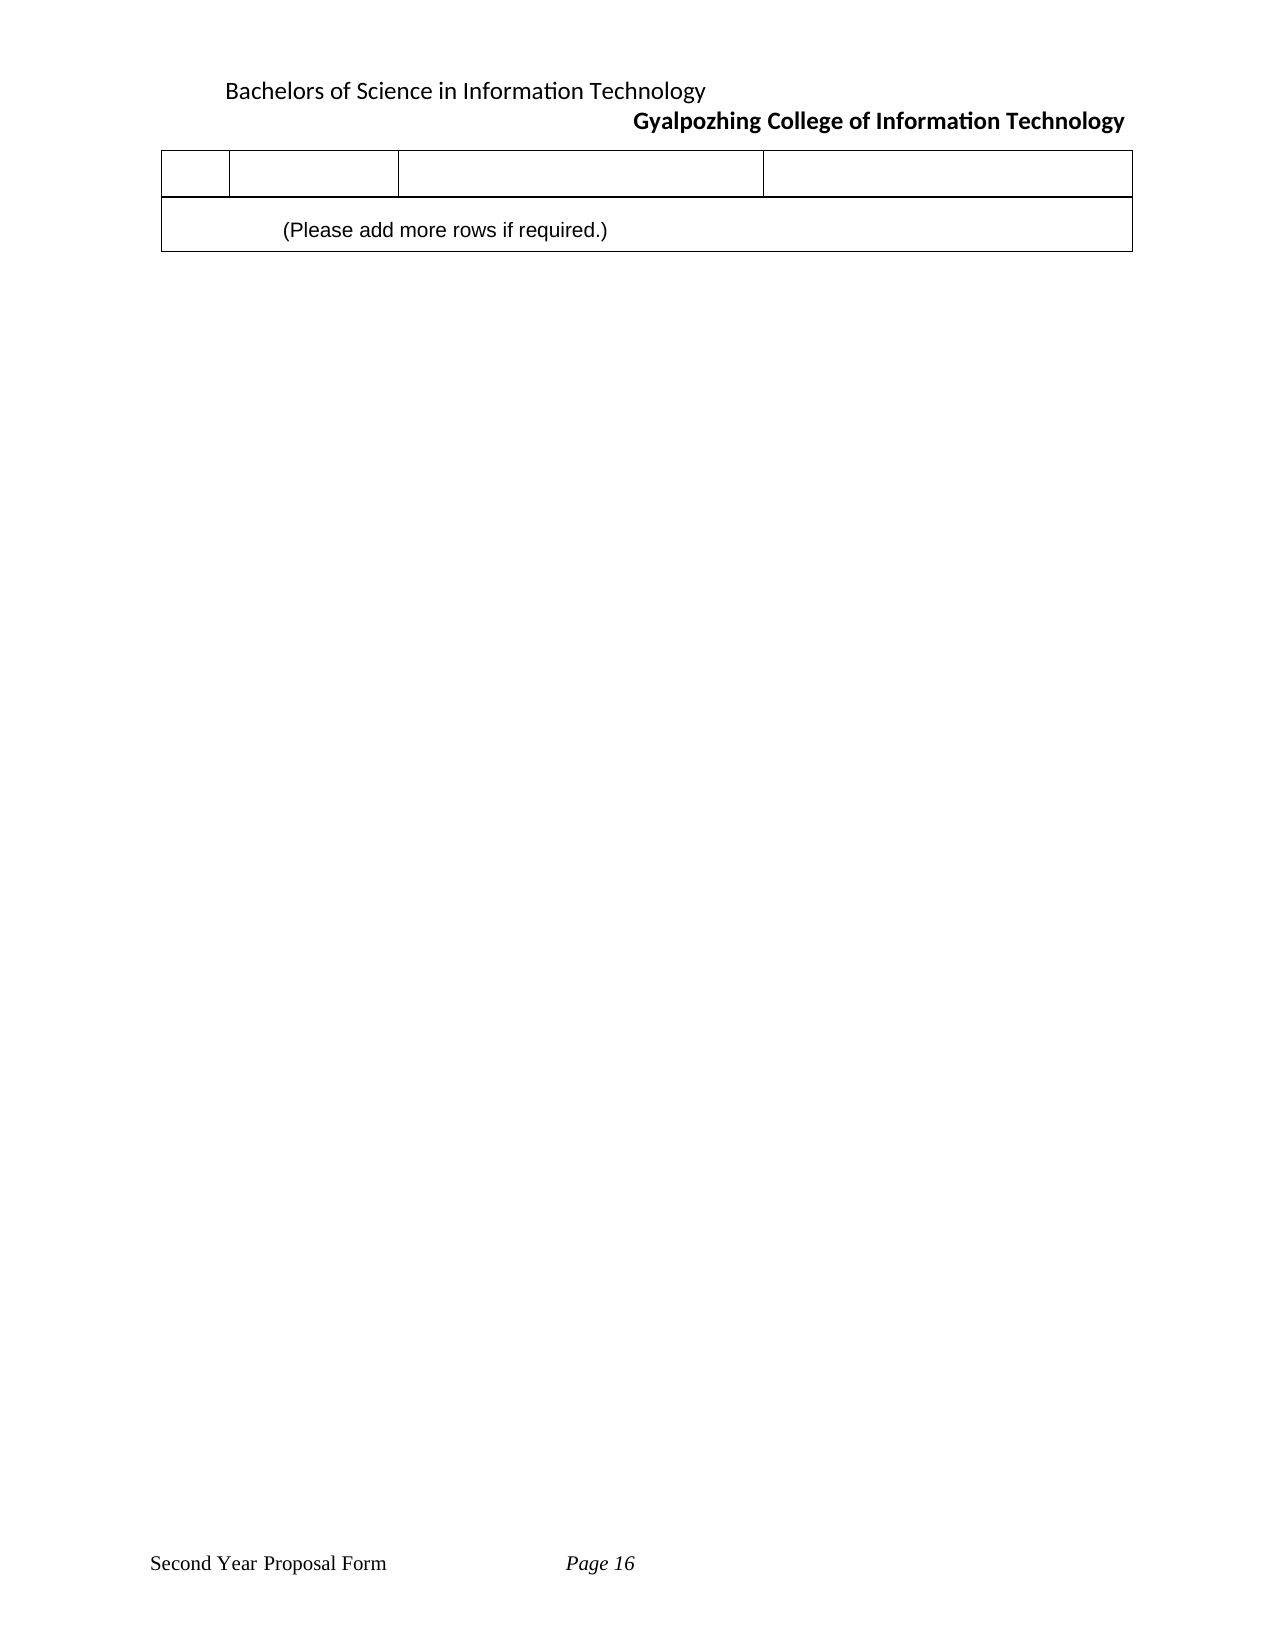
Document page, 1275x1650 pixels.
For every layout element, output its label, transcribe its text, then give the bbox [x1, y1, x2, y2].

table_cell [764, 151, 1132, 196]
table_cell [399, 151, 763, 196]
table_cell (Please add more rows if required.) [162, 198, 1132, 251]
table_cell [230, 151, 398, 196]
table_cell [162, 151, 229, 196]
